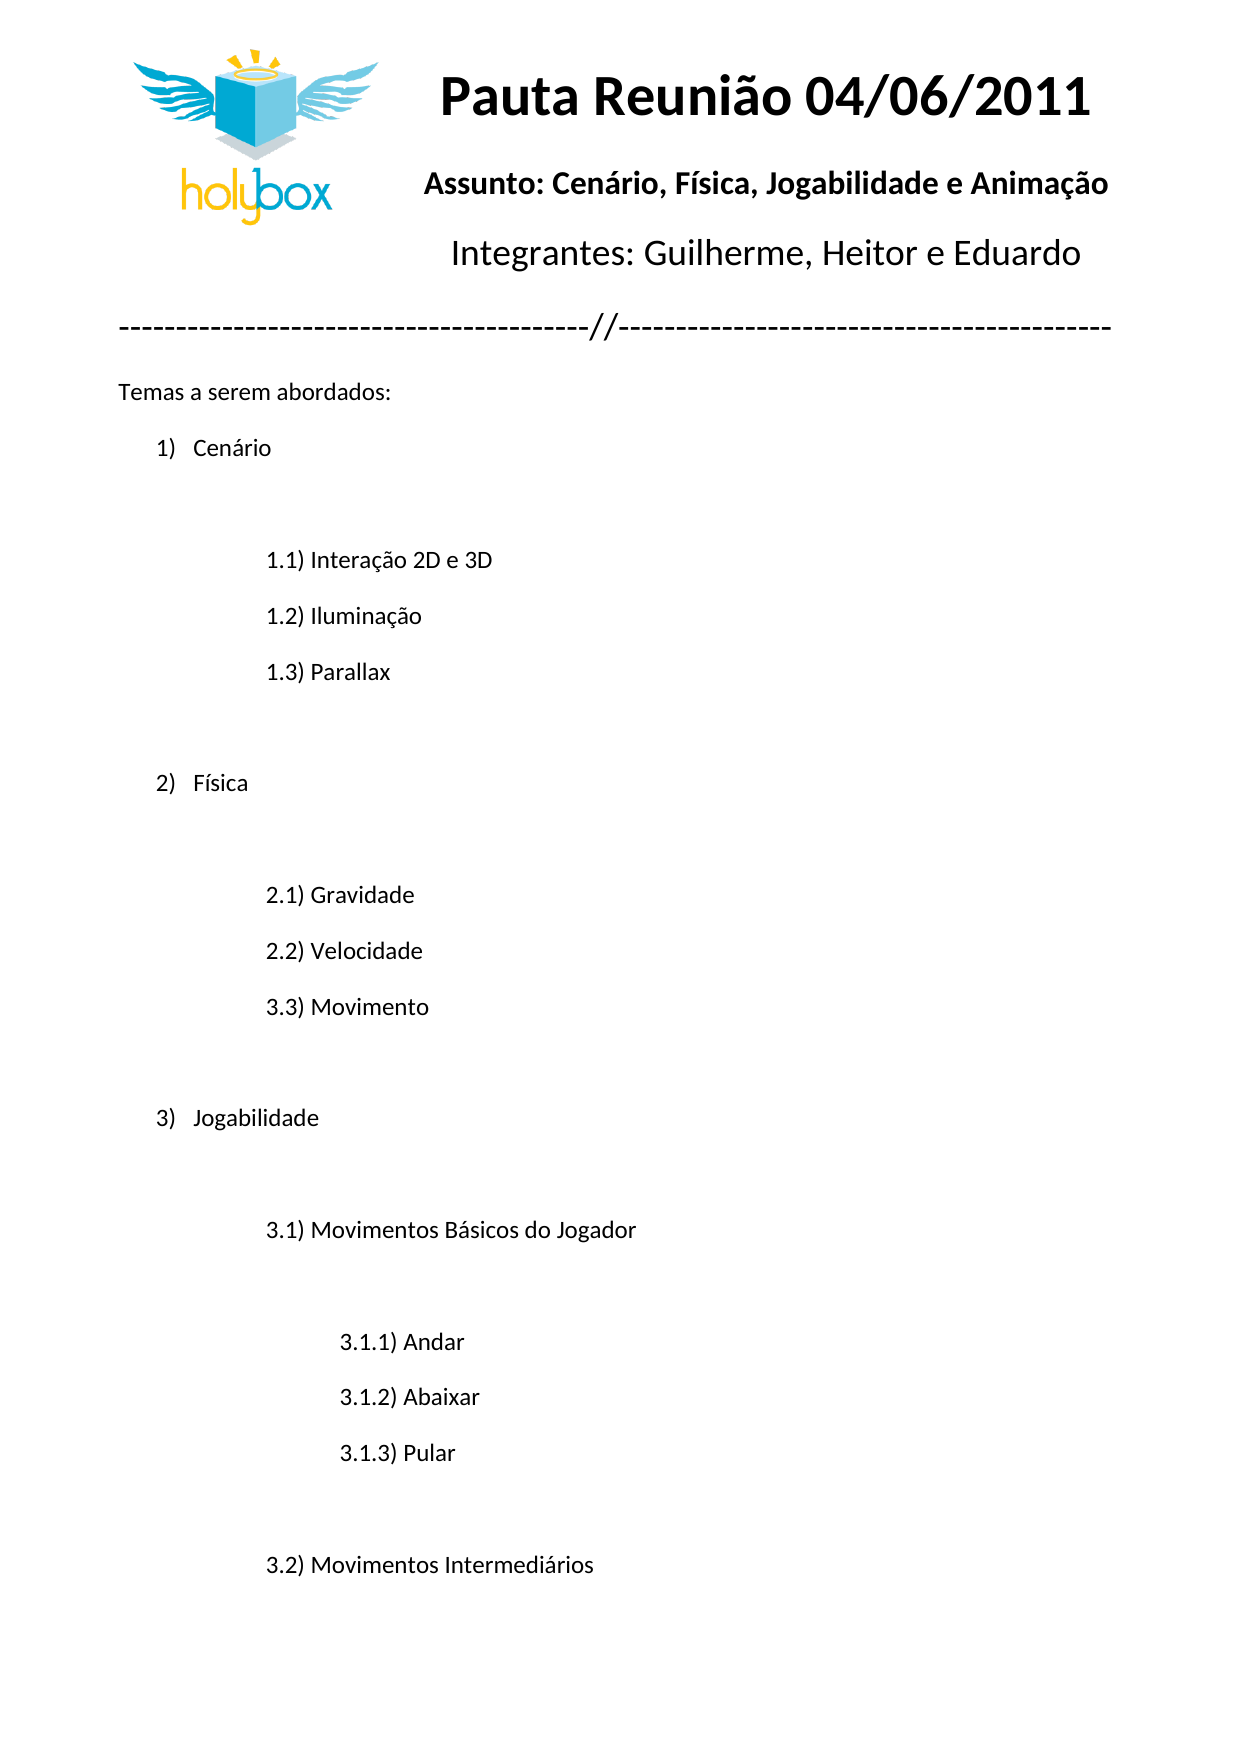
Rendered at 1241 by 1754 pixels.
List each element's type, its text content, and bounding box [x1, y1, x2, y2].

text Integrantes: Guilherme, Heitor e Eduardo [118, 229, 1122, 275]
picture [120, 31, 391, 243]
list 3.1) Movimentos Básicos do Jogador [266, 1214, 1122, 1244]
list 3.1.1) Andar [266, 1326, 1122, 1356]
list 2.1) Gravidade [266, 879, 1122, 909]
text Temas a serem abordados: [118, 376, 1122, 407]
list 3.1.2) Abaixar [266, 1381, 1122, 1412]
list 2.2) Velocidade [266, 935, 1122, 965]
list Física [156, 767, 1122, 798]
list 3.3) Movimento [266, 991, 1122, 1021]
list Cenário [156, 432, 1122, 463]
text -----------------------------------------//------------------------------------------- [118, 303, 1122, 349]
list 3.2) Movimentos Intermediários [266, 1549, 1122, 1579]
list 1.3) Parallax [266, 656, 1122, 686]
list 1.1) Interação 2D e 3D [266, 544, 1122, 574]
list 3.1.3) Pular [266, 1437, 1122, 1468]
text Assunto: Cenário, Física, Jogabilidade e Animação [392, 162, 1122, 202]
text Pauta Reunião 04/06/2011 [392, 59, 1122, 130]
list 1.2) Iluminação [266, 600, 1122, 630]
list Jogabilidade [156, 1102, 1122, 1133]
